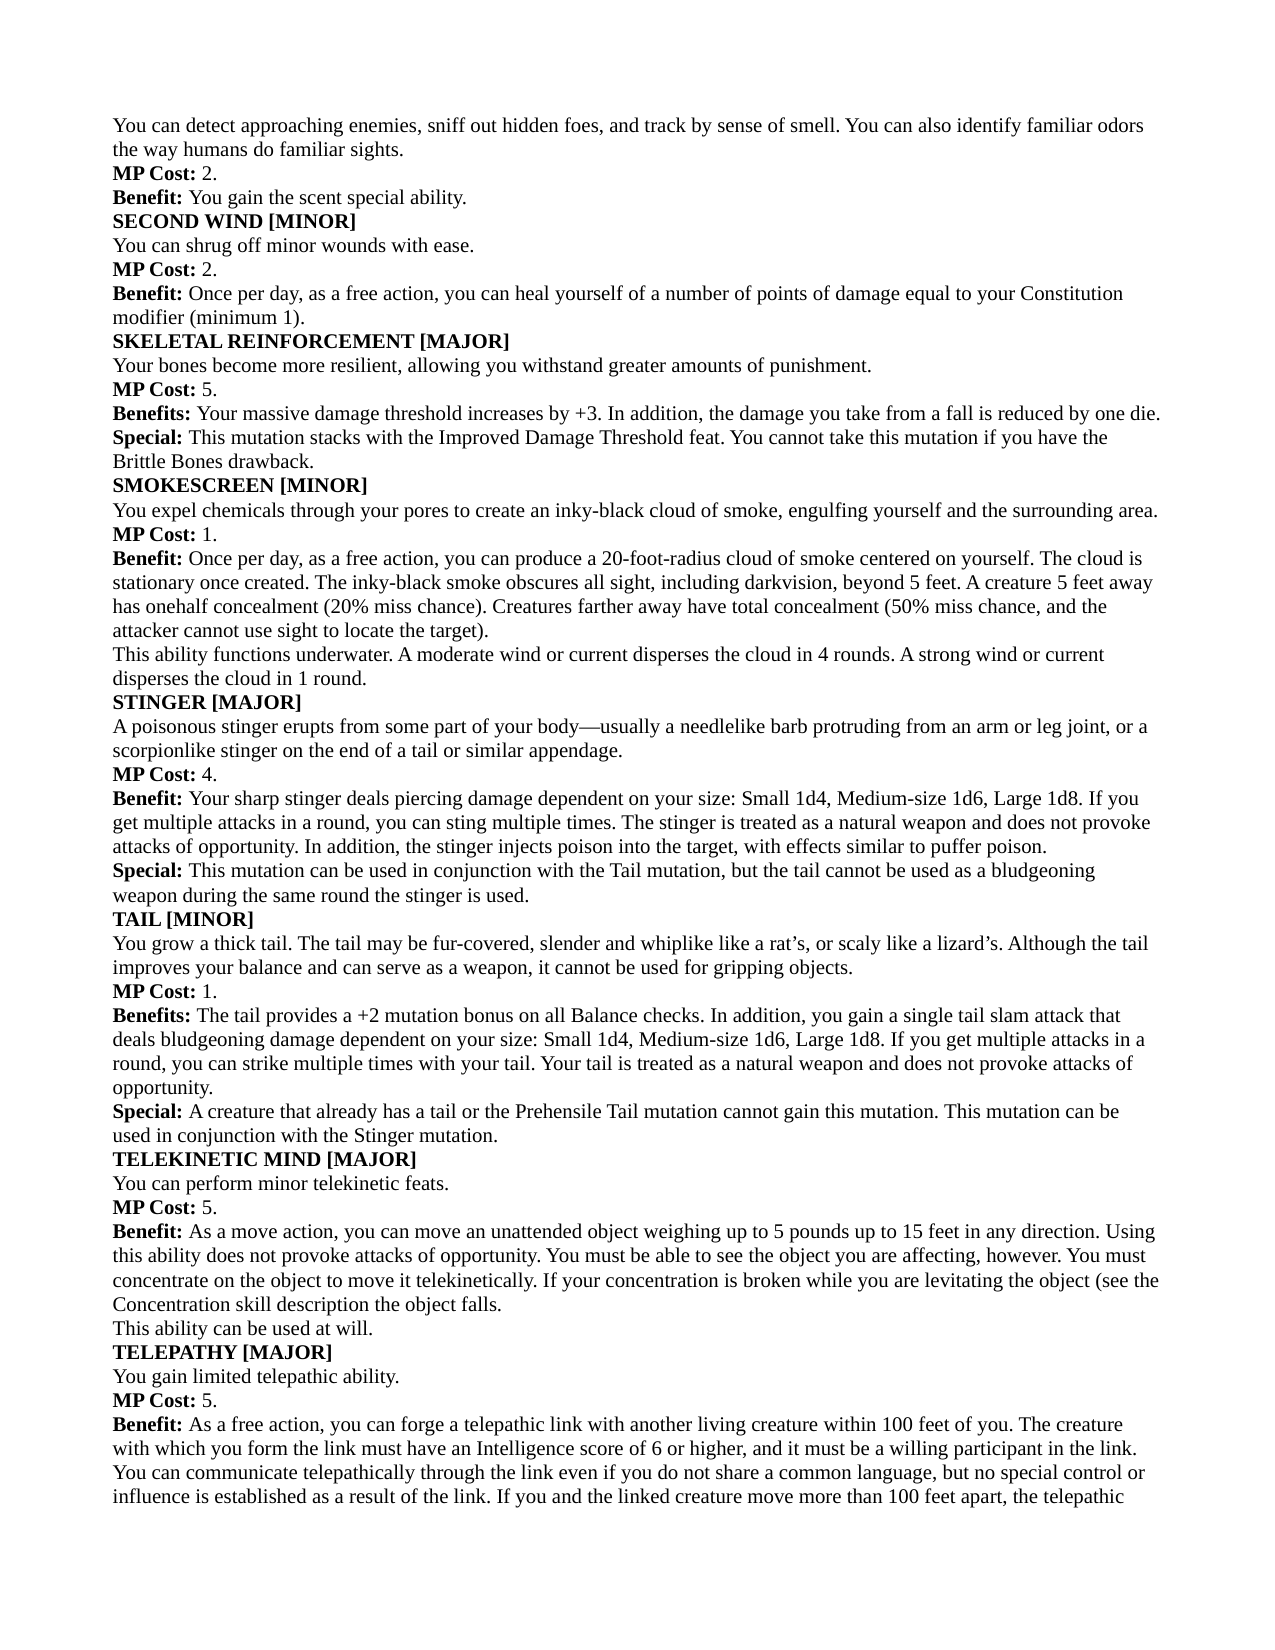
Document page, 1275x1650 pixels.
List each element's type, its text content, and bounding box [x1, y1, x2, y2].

text You grow a thick tail. The tail may be fur-covered, slender and whiplike like a rat’s, or scaly like a lizard’s. Although the tail improves your balance and can serve as a weapon, it cannot be used for gripping objects. [112, 931, 1162, 979]
text Benefits: Your massive damage threshold increases by +3. In addition, the damage you take from a fall is reduced by one die. [112, 401, 1162, 425]
text You can shrug off minor wounds with ease. [112, 233, 1162, 257]
text MP Cost: 1. [112, 979, 1162, 1003]
text Your bones become more resilient, allowing you withstand greater amounts of punishment. [112, 353, 1162, 377]
text You gain limited telepathic ability. [112, 1364, 1162, 1388]
text Benefit: Once per day, as a free action, you can heal yourself of a number of points of damage equal to your Constitution modifier (minimum 1). [112, 281, 1162, 329]
text MP Cost: 5. [112, 377, 1162, 401]
text MP Cost: 2. [112, 161, 1162, 185]
text SECOND WIND [MINOR] [112, 209, 1162, 233]
text Benefit: As a free action, you can forge a telepathic link with another living creature within 100 feet of you. The creature with which you form the link must have an Intelligence score of 6 or higher, and it must be a willing participant in the link. You can communicate telepathically through the link even if you do not share a common language, but no special control or influence is established as a result of the link. If you and the linked creature move more than 100 feet apart, the telepathic [112, 1412, 1162, 1508]
text MP Cost: 5. [112, 1388, 1162, 1412]
text You expel chemicals through your pores to create an inky-black cloud of smoke, engulfing yourself and the surrounding area. [112, 497, 1162, 522]
text MP Cost: 4. [112, 762, 1162, 786]
text This ability can be used at will. [112, 1316, 1162, 1340]
text SKELETAL REINFORCEMENT [MAJOR] [112, 329, 1162, 353]
text Benefits: The tail provides a +2 mutation bonus on all Balance checks. In addition, you gain a single tail slam attack that deals bludgeoning damage dependent on your size: Small 1d4, Medium-size 1d6, Large 1d8. If you get multiple attacks in a round, you can strike multiple times with your tail. Your tail is treated as a natural weapon and does not provoke attacks of opportunity. [112, 1003, 1162, 1099]
text Special: A creature that already has a tail or the Prehensile Tail mutation cannot gain this mutation. This mutation can be used in conjunction with the Stinger mutation. [112, 1099, 1162, 1147]
text TELEPATHY [MAJOR] [112, 1340, 1162, 1364]
text MP Cost: 1. [112, 522, 1162, 546]
text Benefit: You gain the scent special ability. [112, 185, 1162, 209]
text SMOKESCREEN [MINOR] [112, 473, 1162, 497]
text You can perform minor telekinetic feats. [112, 1171, 1162, 1195]
text Benefit: As a move action, you can move an unattended object weighing up to 5 pounds up to 15 feet in any direction. Using this ability does not provoke attacks of opportunity. You must be able to see the object you are affecting, however. You must concentrate on the object to move it telekinetically. If your concentration is broken while you are levitating the object (see the Concentration skill description the object falls. [112, 1219, 1162, 1316]
text STINGER [MAJOR] [112, 690, 1162, 714]
text This ability functions underwater. A moderate wind or current disperses the cloud in 4 rounds. A strong wind or current disperses the cloud in 1 round. [112, 642, 1162, 690]
text Benefit: Your sharp stinger deals piercing damage dependent on your size: Small 1d4, Medium-size 1d6, Large 1d8. If you get multiple attacks in a round, you can sting multiple times. The stinger is treated as a natural weapon and does not provoke attacks of opportunity. In addition, the stinger injects poison into the target, with effects similar to puffer poison. [112, 786, 1162, 858]
text TAIL [MINOR] [112, 907, 1162, 931]
text A poisonous stinger erupts from some part of your body—usually a needlelike barb protruding from an arm or leg joint, or a scorpionlike stinger on the end of a tail or similar appendage. [112, 714, 1162, 762]
text TELEKINETIC MIND [MAJOR] [112, 1147, 1162, 1171]
text You can detect approaching enemies, sniff out hidden foes, and track by sense of smell. You can also identify familiar odors the way humans do familiar sights. [112, 112, 1162, 161]
text MP Cost: 2. [112, 257, 1162, 281]
text MP Cost: 5. [112, 1195, 1162, 1219]
text Special: This mutation stacks with the Improved Damage Threshold feat. You cannot take this mutation if you have the Brittle Bones drawback. [112, 425, 1162, 473]
text Special: This mutation can be used in conjunction with the Tail mutation, but the tail cannot be used as a bludgeoning weapon during the same round the stinger is used. [112, 858, 1162, 907]
text Benefit: Once per day, as a free action, you can produce a 20-foot-radius cloud of smoke centered on yourself. The cloud is stationary once created. The inky-black smoke obscures all sight, including darkvision, beyond 5 feet. A creature 5 feet away has onehalf concealment (20% miss chance). Creatures farther away have total concealment (50% miss chance, and the attacker cannot use sight to locate the target). [112, 546, 1162, 642]
